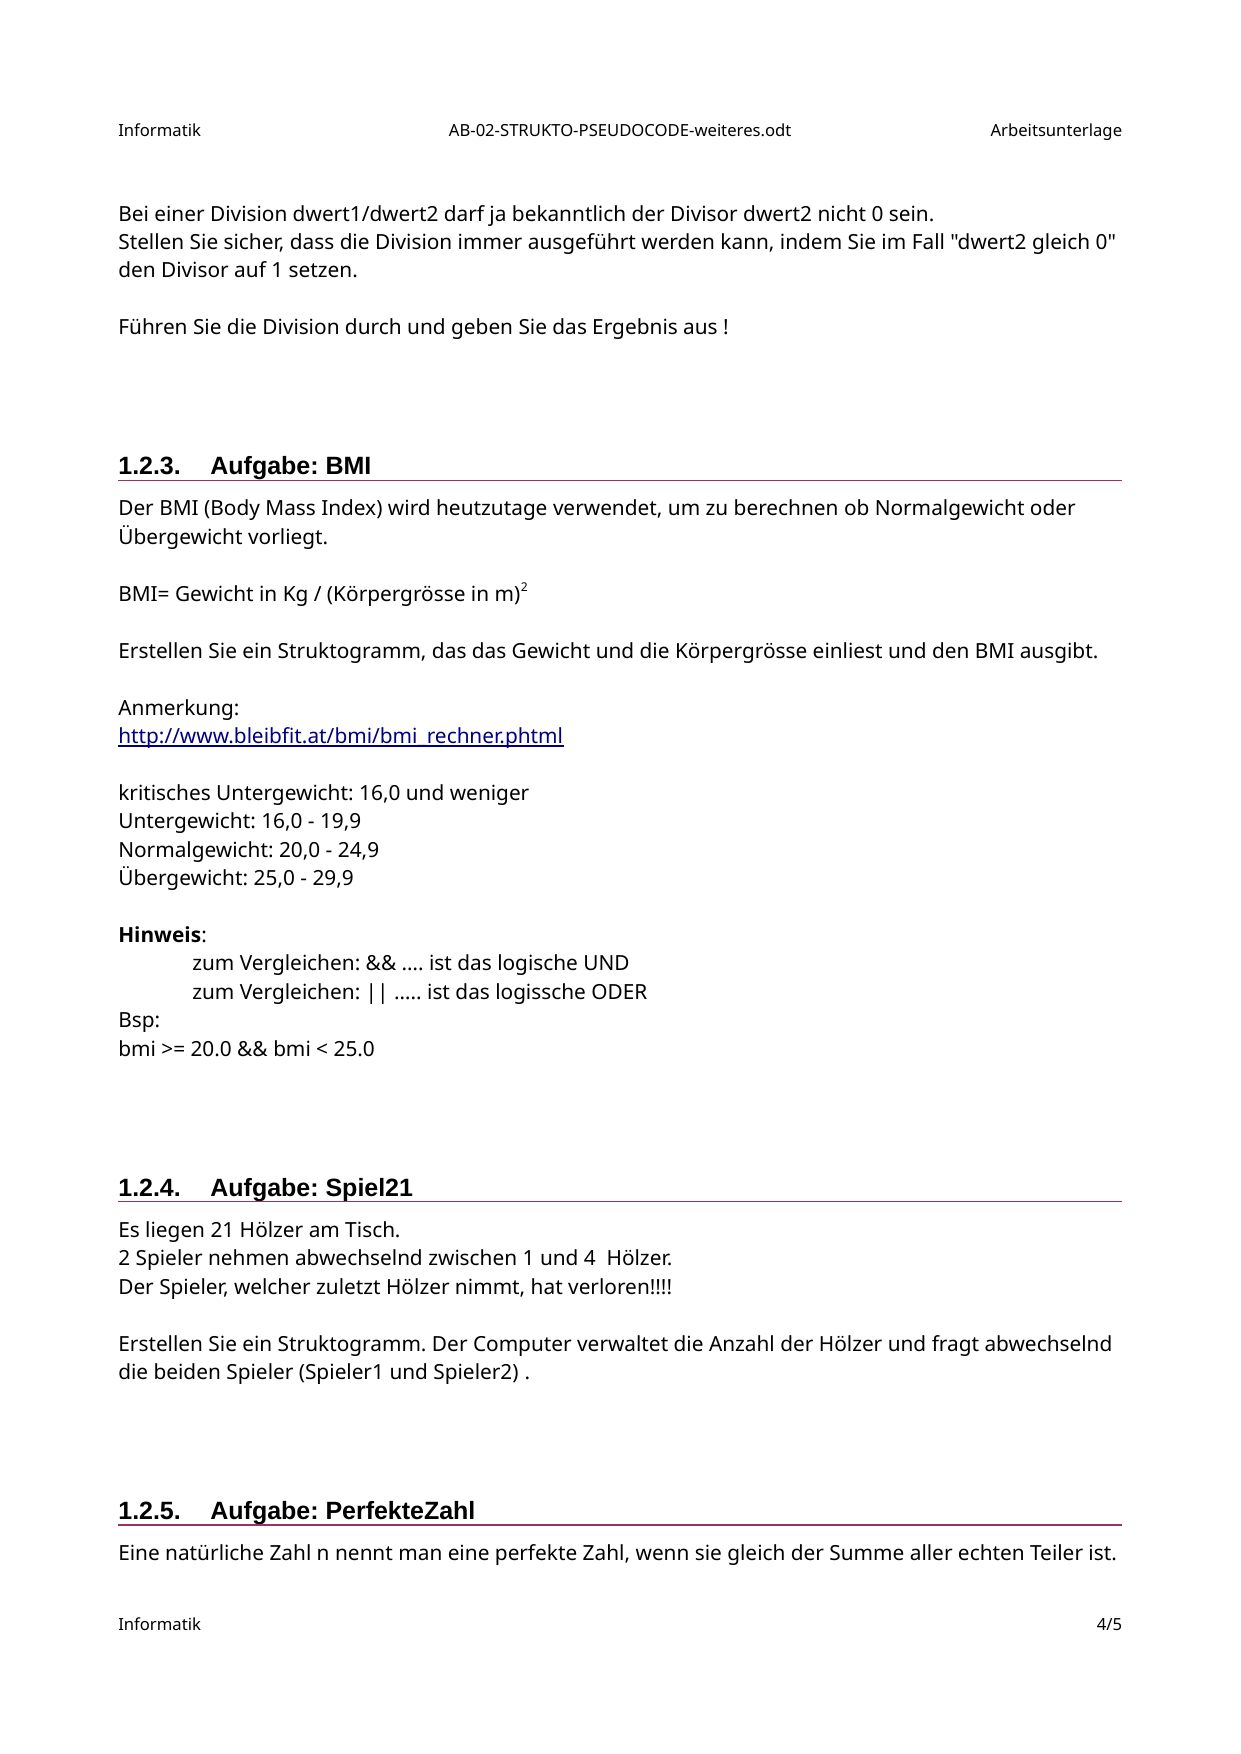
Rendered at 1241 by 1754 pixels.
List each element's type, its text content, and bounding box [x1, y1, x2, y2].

text Stellen Sie sicher, dass die Division immer ausgeführt werden kann, indem Sie im Fall "dwert2 gleich 0" den Divisor auf 1 setzen. [118, 227, 1122, 284]
text Erstellen Sie ein Struktogramm, das das Gewicht und die Körpergrösse einliest und den BMI ausgibt. Anmerkung: [118, 636, 1122, 721]
text Normalgewicht: 20,0 - 24,9 [118, 835, 1122, 863]
text Hinweis: [118, 920, 1122, 948]
subtitle Aufgabe: BMI [118, 451, 1122, 480]
text Eine natürliche Zahl n nennt man eine perfekte Zahl, wenn sie gleich der Summe aller echten Teiler ist. [118, 1538, 1122, 1567]
text Untergewicht: 16,0 - 19,9 [118, 806, 1122, 835]
text BMI= Gewicht in Kg / (Körpergrösse in m)2 [118, 579, 1122, 607]
text Übergewicht: 25,0 - 29,9 [118, 863, 1122, 892]
text zum Vergleichen: && …. ist das logische UND [118, 948, 1122, 977]
text Bei einer Division dwert1/dwert2 darf ja bekanntlich der Divisor dwert2 nicht 0 sein. [118, 199, 1122, 227]
subtitle Aufgabe: PerfekteZahl [118, 1496, 1122, 1524]
text bmi >= 20.0 && bmi < 25.0 [118, 1034, 1122, 1062]
text Erstellen Sie ein Struktogramm. Der Computer verwaltet die Anzahl der Hölzer und fragt abwechselnd die beiden Spieler (Spieler1 und Spieler2) . [118, 1329, 1122, 1386]
text Der BMI (Body Mass Index) wird heutzutage verwendet, um zu berechnen ob Normalgewicht oder Übergewicht vorliegt. [118, 493, 1122, 579]
text zum Vergleichen: || ….. ist das logissche ODER Bsp: [118, 977, 1122, 1034]
text kritisches Untergewicht: 16,0 und weniger [118, 778, 1122, 806]
text 2 Spieler nehmen abwechselnd zwischen 1 und 4 Hölzer. [118, 1243, 1122, 1272]
text Führen Sie die Division durch und geben Sie das Ergebnis aus ! [118, 312, 1122, 341]
text http://www.bleibfit.at/bmi/bmi_rechner.phtml [118, 721, 1122, 749]
subtitle Aufgabe: Spiel21 [118, 1173, 1122, 1201]
text Der Spieler, welcher zuletzt Hölzer nimmt, hat verloren!!!! [118, 1272, 1122, 1300]
text Es liegen 21 Hölzer am Tisch. [118, 1215, 1122, 1243]
